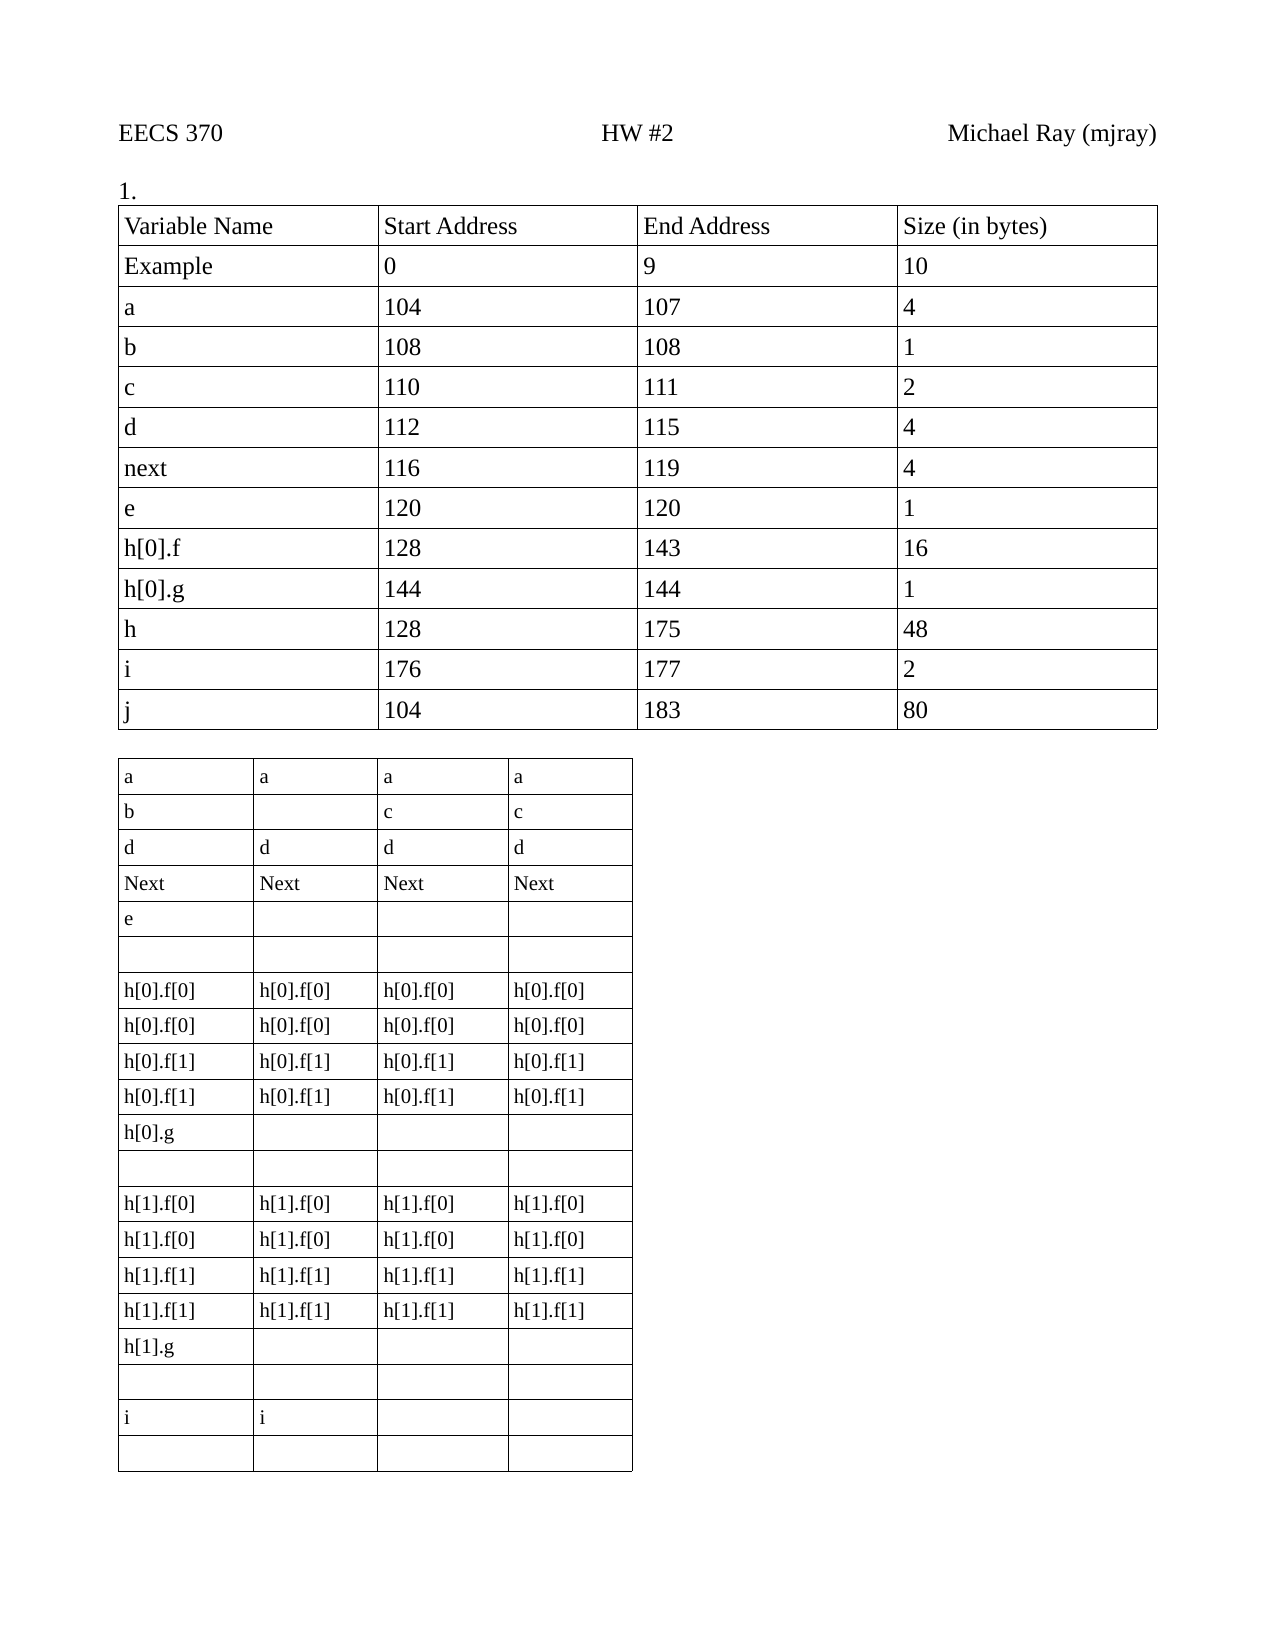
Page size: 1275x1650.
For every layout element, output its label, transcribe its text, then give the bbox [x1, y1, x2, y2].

table_cell [509, 1365, 632, 1399]
table_cell h[1].f[0] [509, 1222, 632, 1257]
table_cell 183 [638, 690, 897, 729]
table_cell h[0].f[0] [378, 1009, 508, 1043]
table_cell h[1].f[0] [378, 1222, 508, 1257]
table_cell c [378, 795, 508, 829]
table_cell Next [509, 866, 632, 901]
table_cell 104 [379, 690, 637, 729]
table_cell [254, 902, 377, 936]
table_cell h[0].f[1] [509, 1080, 632, 1114]
table_cell 4 [898, 408, 1157, 447]
table_cell h[0].f[1] [254, 1080, 377, 1114]
table_cell 1 [898, 488, 1157, 528]
table_cell d [119, 830, 253, 865]
table_header a [509, 759, 632, 794]
table_cell 112 [379, 408, 637, 447]
table_cell h[0].f[0] [119, 1009, 253, 1043]
table_cell 108 [379, 327, 637, 366]
table_cell b [119, 327, 378, 366]
table_cell 16 [898, 529, 1157, 568]
table_cell 116 [379, 448, 637, 487]
table_cell 119 [638, 448, 897, 487]
table_cell 128 [379, 529, 637, 568]
table_cell b [119, 795, 253, 829]
table_cell [509, 937, 632, 972]
table_cell h[0].f[1] [254, 1044, 377, 1079]
table_cell [509, 1329, 632, 1364]
table_cell h[1].f[0] [119, 1187, 253, 1221]
table_cell [378, 1151, 508, 1186]
table_cell h[1].f[1] [119, 1294, 253, 1328]
table_cell i [119, 650, 378, 689]
table_cell h[0].f[0] [254, 973, 377, 1007]
table_cell 48 [898, 609, 1157, 648]
table_cell 128 [379, 609, 637, 648]
table_cell 2 [898, 367, 1157, 407]
table_cell [254, 1329, 377, 1364]
table_cell h[1].f[1] [119, 1258, 253, 1292]
table_cell [378, 902, 508, 936]
table_cell Example [119, 246, 378, 286]
table_cell 10 [898, 246, 1157, 286]
table_header a [119, 759, 253, 794]
table_cell [119, 1365, 253, 1399]
table_cell [378, 1329, 508, 1364]
table_cell [254, 1151, 377, 1186]
table_cell h[0].f[1] [119, 1080, 253, 1114]
table_cell [254, 1115, 377, 1150]
table_cell 177 [638, 650, 897, 689]
table_cell 143 [638, 529, 897, 568]
table_cell [254, 795, 377, 829]
table_cell c [119, 367, 378, 407]
table_cell 120 [638, 488, 897, 528]
table_cell [254, 1365, 377, 1399]
table_cell 104 [379, 287, 637, 326]
table_cell h[1].f[0] [254, 1222, 377, 1257]
table_cell h[1].f[1] [254, 1294, 377, 1328]
table_cell h[0].f[1] [378, 1080, 508, 1114]
table_cell h[1].f[1] [509, 1258, 632, 1292]
table_cell h[0].f[0] [509, 973, 632, 1007]
table_header Start Address [379, 206, 637, 245]
table_cell h[0].g [119, 1115, 253, 1150]
table_cell [378, 937, 508, 972]
table_cell [509, 1400, 632, 1435]
table_cell 111 [638, 367, 897, 407]
table_cell a [119, 287, 378, 326]
table_cell 1 [898, 327, 1157, 366]
table_cell [509, 1151, 632, 1186]
table_cell [119, 1151, 253, 1186]
table_cell 175 [638, 609, 897, 648]
table_header Size (in bytes) [898, 206, 1157, 245]
table_cell 144 [379, 569, 637, 608]
table_cell 110 [379, 367, 637, 407]
table_cell 120 [379, 488, 637, 528]
table_cell h[1].f[0] [254, 1187, 377, 1221]
table_cell [509, 1436, 632, 1471]
table_cell h[1].f[1] [378, 1258, 508, 1292]
table_cell h[0].f[0] [254, 1009, 377, 1043]
table_cell h[0].f[1] [119, 1044, 253, 1079]
table_cell j [119, 690, 378, 729]
table_cell next [119, 448, 378, 487]
table_cell 80 [898, 690, 1157, 729]
table_cell h[1].f[1] [509, 1294, 632, 1328]
table_cell [378, 1115, 508, 1150]
table_cell h[0].f[0] [509, 1009, 632, 1043]
table_cell h[0].f [119, 529, 378, 568]
table_cell h[0].f[1] [509, 1044, 632, 1079]
table_cell Next [378, 866, 508, 901]
table_cell h[1].f[0] [378, 1187, 508, 1221]
table_header Variable Name [119, 206, 378, 245]
table_cell h[1].g [119, 1329, 253, 1364]
table_cell [378, 1436, 508, 1471]
table_cell d [509, 830, 632, 865]
table_cell d [378, 830, 508, 865]
table_header a [254, 759, 377, 794]
table_cell 144 [638, 569, 897, 608]
table_cell 107 [638, 287, 897, 326]
table_cell h[0].g [119, 569, 378, 608]
table_cell [378, 1400, 508, 1435]
table_header a [378, 759, 508, 794]
table_cell 4 [898, 287, 1157, 326]
table_cell [509, 902, 632, 936]
table_cell 1 [898, 569, 1157, 608]
table_cell e [119, 488, 378, 528]
table_cell h[0].f[1] [378, 1044, 508, 1079]
table_cell d [254, 830, 377, 865]
table_cell [254, 937, 377, 972]
table_cell 0 [379, 246, 637, 286]
table_cell 108 [638, 327, 897, 366]
table_header End Address [638, 206, 897, 245]
table_cell h[1].f[1] [254, 1258, 377, 1292]
table_cell 115 [638, 408, 897, 447]
table_cell h[1].f[0] [119, 1222, 253, 1257]
table_cell i [119, 1400, 253, 1435]
table_cell 2 [898, 650, 1157, 689]
table_cell [509, 1115, 632, 1150]
table_cell 4 [898, 448, 1157, 487]
table_cell [119, 1436, 253, 1471]
table_cell [119, 937, 253, 972]
table_cell Next [254, 866, 377, 901]
table_cell i [254, 1400, 377, 1435]
table_cell h[0].f[0] [119, 973, 253, 1007]
table_cell Next [119, 866, 253, 901]
table_cell e [119, 902, 253, 936]
table_cell [254, 1436, 377, 1471]
table_cell [378, 1365, 508, 1399]
table_cell 9 [638, 246, 897, 286]
table_cell c [509, 795, 632, 829]
table_cell d [119, 408, 378, 447]
table_cell h[0].f[0] [378, 973, 508, 1007]
text 1. [118, 176, 1157, 205]
table_cell h[1].f[1] [378, 1294, 508, 1328]
table_cell 176 [379, 650, 637, 689]
table_cell h[1].f[0] [509, 1187, 632, 1221]
table_cell h [119, 609, 378, 648]
